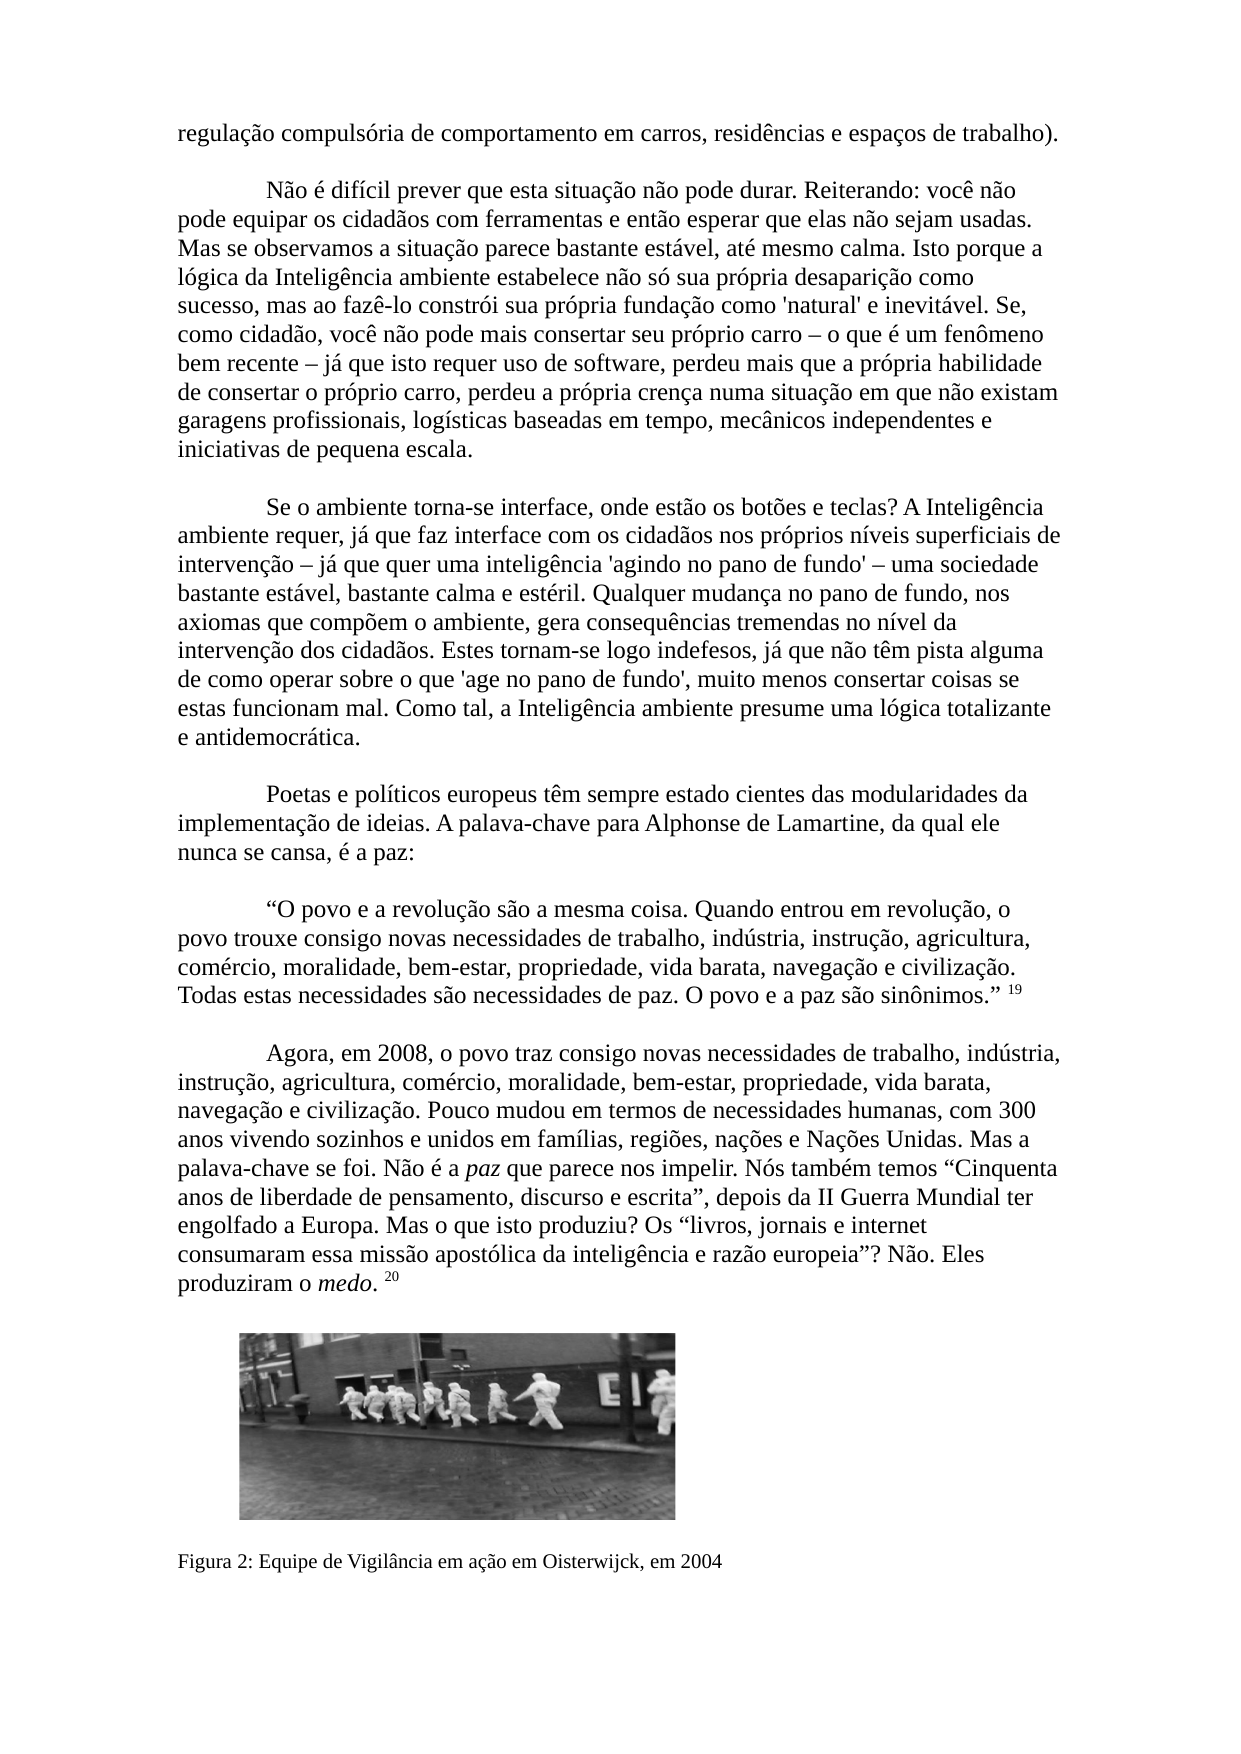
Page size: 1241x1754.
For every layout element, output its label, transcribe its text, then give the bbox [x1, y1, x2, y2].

text Poetas e políticos europeus têm sempre estado cientes das modularidades da implementação de ideias. A palava-chave para Alphonse de Lamartine, da qual ele nunca se cansa, é a paz: [177, 779, 1061, 866]
text Não é difícil prever que esta situação não pode durar. Reiterando: você não pode equipar os cidadãos com ferramentas e então esperar que elas não sejam usadas. Mas se observamos a situação parece bastante estável, até mesmo calma. Isto porque a lógica da Inteligência ambiente estabelece não só sua própria desaparição como sucesso, mas ao fazê-lo constrói sua própria fundação como 'natural' e inevitável. Se, como cidadão, você não pode mais consertar seu próprio carro – o que é um fenômeno bem recente – já que isto requer uso de software, perdeu mais que a própria habilidade de consertar o próprio carro, perdeu a própria crença numa situação em que não existam garagens profissionais, logísticas baseadas em tempo, mecânicos independentes e iniciativas de pequena escala. [177, 176, 1061, 463]
text “O povo e a revolução são a mesma coisa. Quando entrou em revolução, o povo trouxe consigo novas necessidades de trabalho, indústria, instrução, agricultura, comércio, moralidade, bem-estar, propriedade, vida barata, navegação e civilização. Todas estas necessidades são necessidades de paz. O povo e a paz são sinônimos.” 19 [177, 894, 1061, 1009]
text Se o ambiente torna-se interface, onde estão os botões e teclas? A Inteligência ambiente requer, já que faz interface com os cidadãos nos próprios níveis superficiais de intervenção – já que quer uma inteligência 'agindo no pano de fundo' – uma sociedade bastante estável, bastante calma e estéril. Qualquer mudança no pano de fundo, nos axiomas que compõem o ambiente, gera consequências tremendas no nível da intervenção dos cidadãos. Estes tornam-se logo indefesos, já que não têm pista alguma de como operar sobre o que 'age no pano de fundo', muito menos consertar coisas se estas funcionam mal. Como tal, a Inteligência ambiente presume uma lógica totalizante e antidemocrática. [177, 492, 1061, 751]
text regulação compulsória de comportamento em carros, residências e espaços de trabalho). [177, 118, 1061, 147]
text Figura 2: Equipe de Vigilância em ação em Oisterwijck, em 2004 [177, 1548, 1061, 1573]
text Agora, em 2008, o povo traz consigo novas necessidades de trabalho, indústria, instrução, agricultura, comércio, moralidade, bem-estar, propriedade, vida barata, navegação e civilização. Pouco mudou em termos de necessidades humanas, com 300 anos vivendo sozinhos e unidos em famílias, regiões, nações e Nações Unidas. Mas a palava-chave se foi. Não é a paz que parece nos impelir. Nós também temos “Cinquenta anos de liberdade de pensamento, discurso e escrita”, depois da II Guerra Mundial ter engolfado a Europa. Mas o que isto produziu? Os “livros, jornais e internet consumaram essa missão apostólica da inteligência e razão europeia”? Não. Eles produziram o medo. 20 [177, 1038, 1061, 1297]
